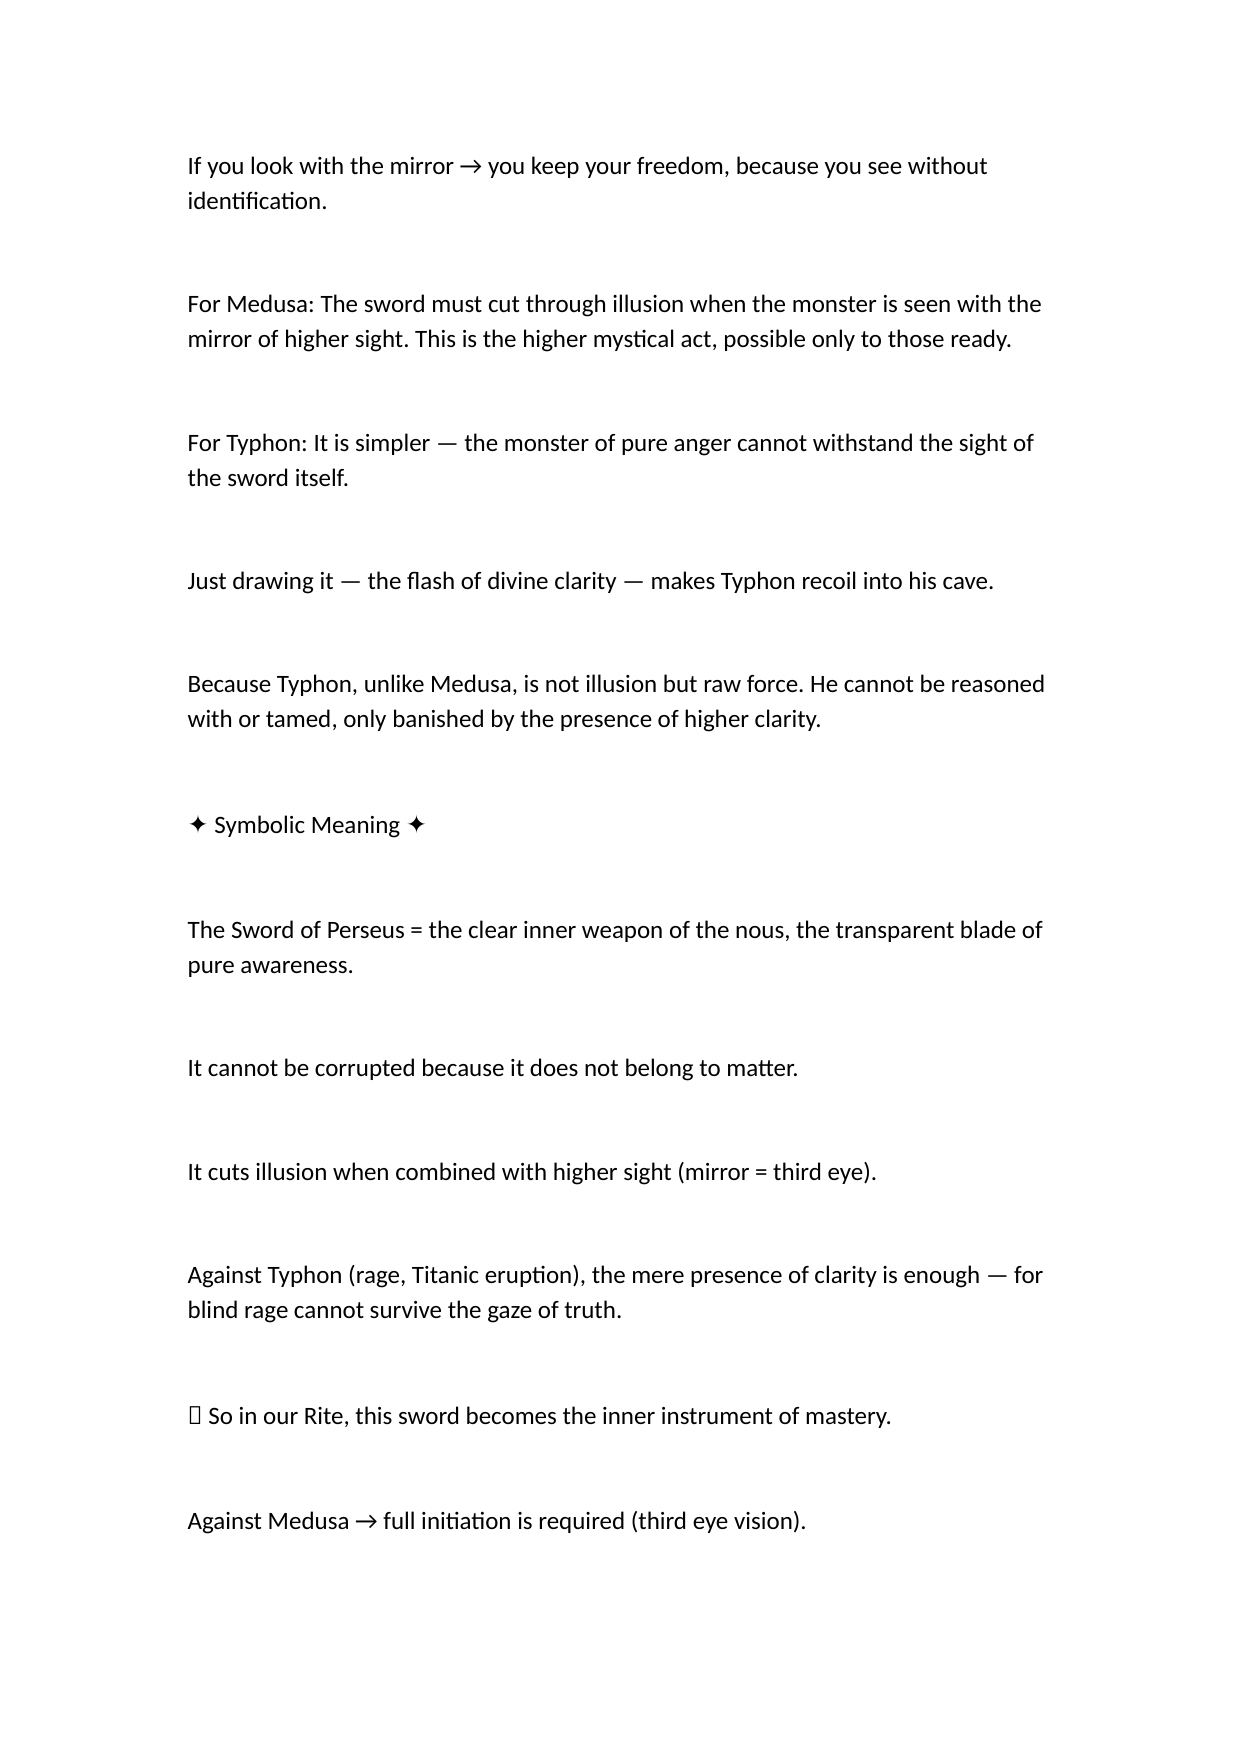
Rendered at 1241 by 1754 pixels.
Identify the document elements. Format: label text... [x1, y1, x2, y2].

text For Medusa: The sword must cut through illusion when the monster is seen with the mirror of higher sight. This is the higher mystical act, possible only to those ready. [187, 288, 1053, 354]
text It cannot be corrupted because it does not belong to matter. [187, 1052, 1053, 1083]
text ✅ So in our Rite, this sword becomes the inner instrument of mastery. [187, 1397, 1053, 1432]
text It cuts illusion when combined with higher sight (mirror = third eye). [187, 1156, 1053, 1186]
text For Typhon: It is simpler — the monster of pure anger cannot withstand the sight of the sword itself. [187, 427, 1053, 492]
text Just drawing it — the flash of divine clarity — makes Typhon recoil into his cave. [187, 565, 1053, 596]
text Because Typhon, unlike Medusa, is not illusion but raw force. He cannot be reasoned with or tamed, only banished by the presence of higher clarity. [187, 668, 1053, 734]
text ✦ Symbolic Meaning ✦ [187, 807, 1053, 841]
text Against Typhon (rage, Titanic eruption), the mere presence of clarity is enough — for blind rage cannot survive the gaze of truth. [187, 1259, 1053, 1325]
text Against Medusa → full initiation is required (third eye vision). [187, 1505, 1053, 1536]
text If you look with the mirror → you keep your freedom, because you see without identification. [187, 150, 1053, 216]
text The Sword of Perseus = the clear inner weapon of the nous, the transparent blade of pure awareness. [187, 914, 1053, 980]
